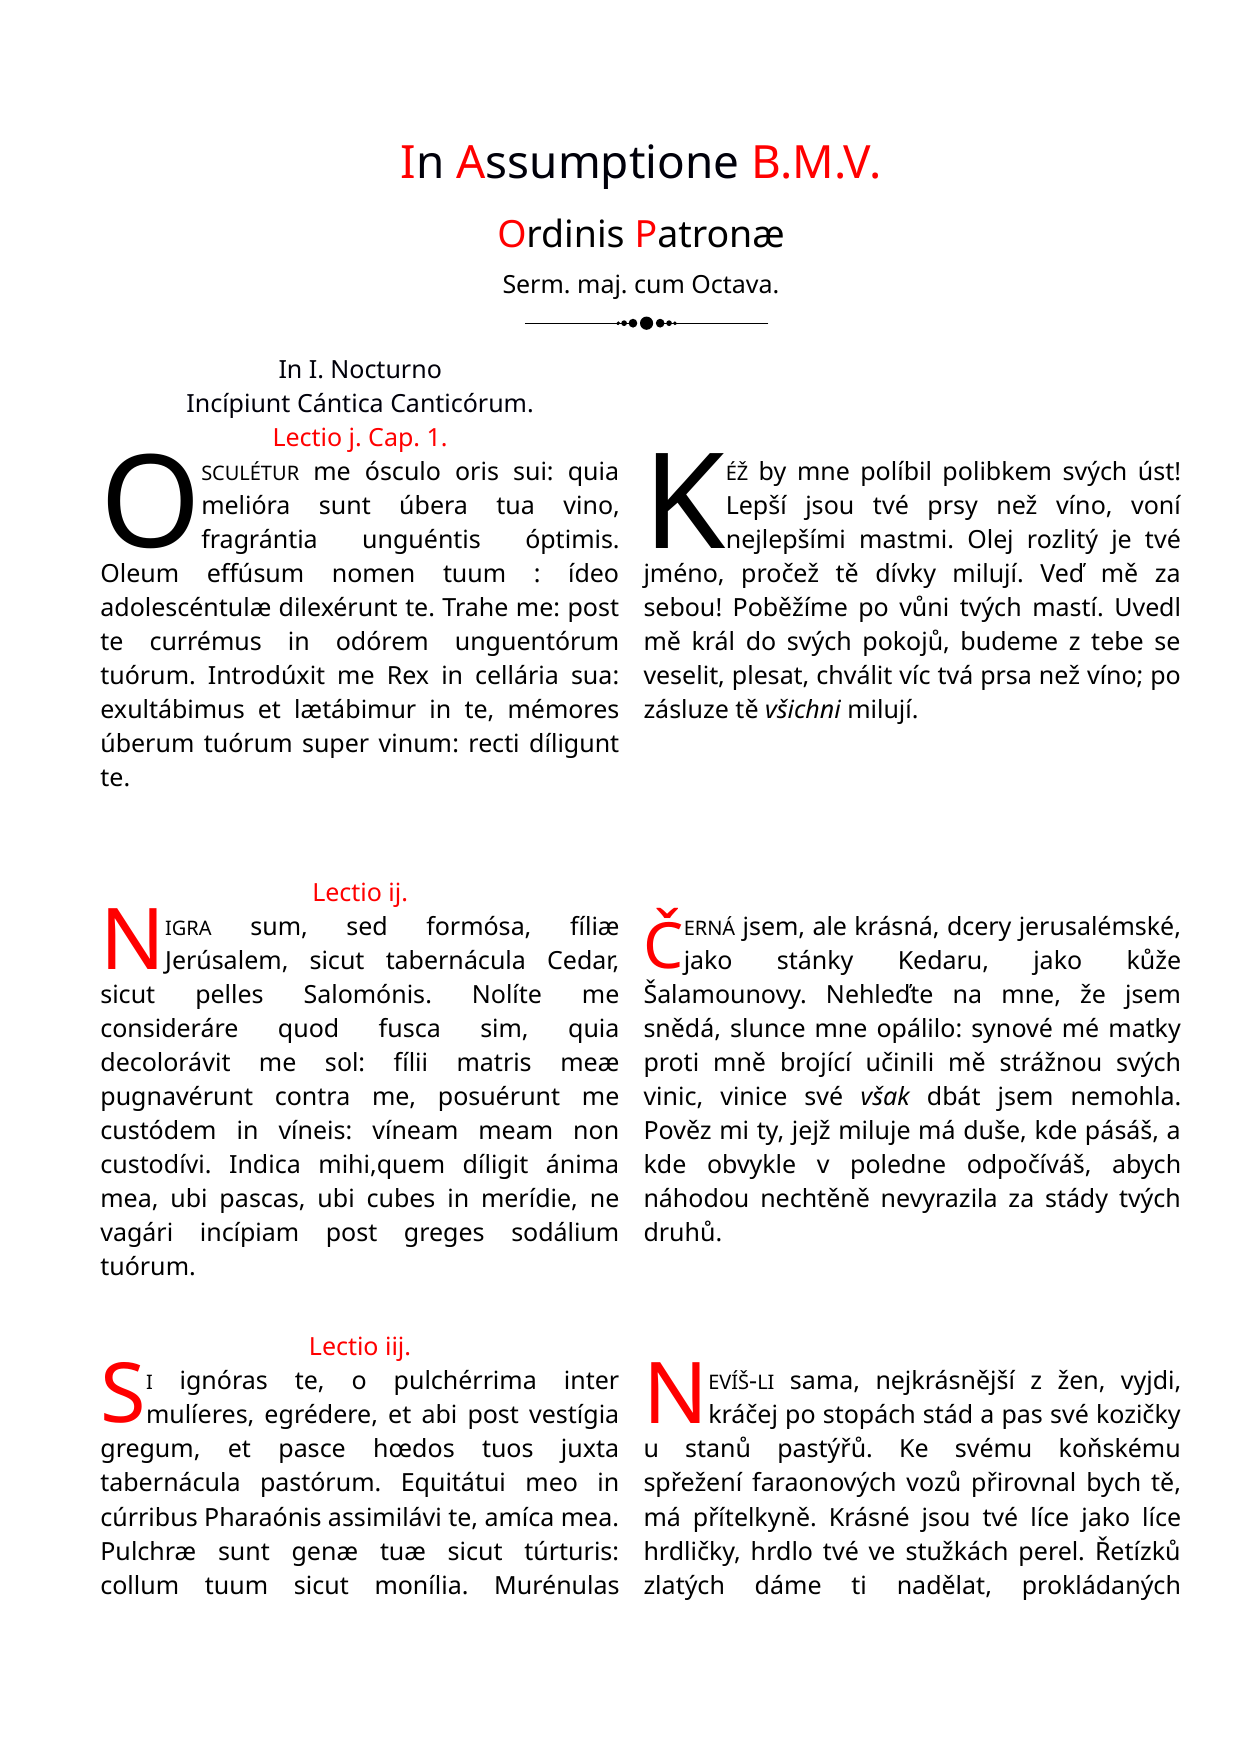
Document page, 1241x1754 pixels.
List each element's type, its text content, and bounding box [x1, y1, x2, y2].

table_cell Lectio ij. Nigra sum, sed formósa, fíliæ Jerúsalem, sicut tabernácula Cedar, sicut pelles Salomónis. Nolíte me consideráre quod fusca sim, quia decolorávit me sol: fílii matris meæ pugnavérunt contra me, posuérunt me custódem in víneis: víneam meam non custodívi. Indica mihi,quem díligit ánima mea, ubi pascas, ubi cubes in merídie, ne vagári incípiam post greges sodálium tuórum. [89, 868, 631, 1323]
table_cell In I. Nocturno Incípiunt Cántica Canticórum. Lectio j. Cap. 1. Osculétur me ósculo oris sui: quia melióra sunt úbera tua vino, fragrántia unguéntis óptimis. Oleum effúsum nomen tuum : ídeo adolescéntulæ dilexérunt te. Trahe me: post te currémus in odórem unguentórum tuórum. Introdúxit me Rex in cellária sua: exultábimus et lætábimur in te, mémores úberum tuórum super vinum: recti díligunt te. [89, 345, 631, 868]
table_cell Nevíš-li sama, nejkrásnější z žen, vyjdi, kráčej po stopách stád a pas své kozičky u stanů pastýřů. Ke svému koňskému spřežení faraonových vozů přirovnal bych tě, má přítelkyně. Krásné jsou tvé líce jako líce hrdličky, hrdlo tvé ve stužkách perel. Řetízků zlatých dáme ti nadělat, prokládaných [631, 1323, 1193, 1607]
table_cell Kéž by mne políbil polibkem svých úst! Lepší jsou tvé prsy než víno, voní nejlepšími mastmi. Olej rozlitý je tvé jméno, pročež tě dívky milují. Veď mě za sebou! Poběžíme po vůni tvých mastí. Uvedl mě král do svých pokojů, budeme z tebe se veselit, plesat, chválit víc tvá prsa než víno; po zásluze tě všichni milují. [631, 345, 1193, 868]
table_cell Lectio iij. Si ignóras te, o pulchérrima inter mulíeres, egrédere, et abi post vestígia gregum, et pasce hœdos tuos juxta tabernácula pastórum. Equitátui meo in cúrribus Pharaónis assimilávi te, amíca mea. Pulchræ sunt genæ tuæ sicut túrturis: collum tuum sicut monília. Murénulas [89, 1323, 631, 1607]
table_cell In Assumptione B.M.V. Ordinis Patronæ Serm. maj. cum Octava. [89, 118, 1193, 345]
table_cell Černá jsem, ale krásná, dcery jerusalémské, jako stánky Kedaru, jako kůže Šalamounovy. Nehleďte na mne, že jsem snědá, slunce mne opálilo: synové mé matky proti mně brojící učinili mě strážnou svých vinic, vinice své však dbát jsem nemohla. Pověz mi ty, jejž miluje má duše, kde pásáš, a kde obvykle v poledne odpočíváš, abych náhodou nechtěně nevyrazila za stády tvých druhů. [631, 868, 1193, 1323]
